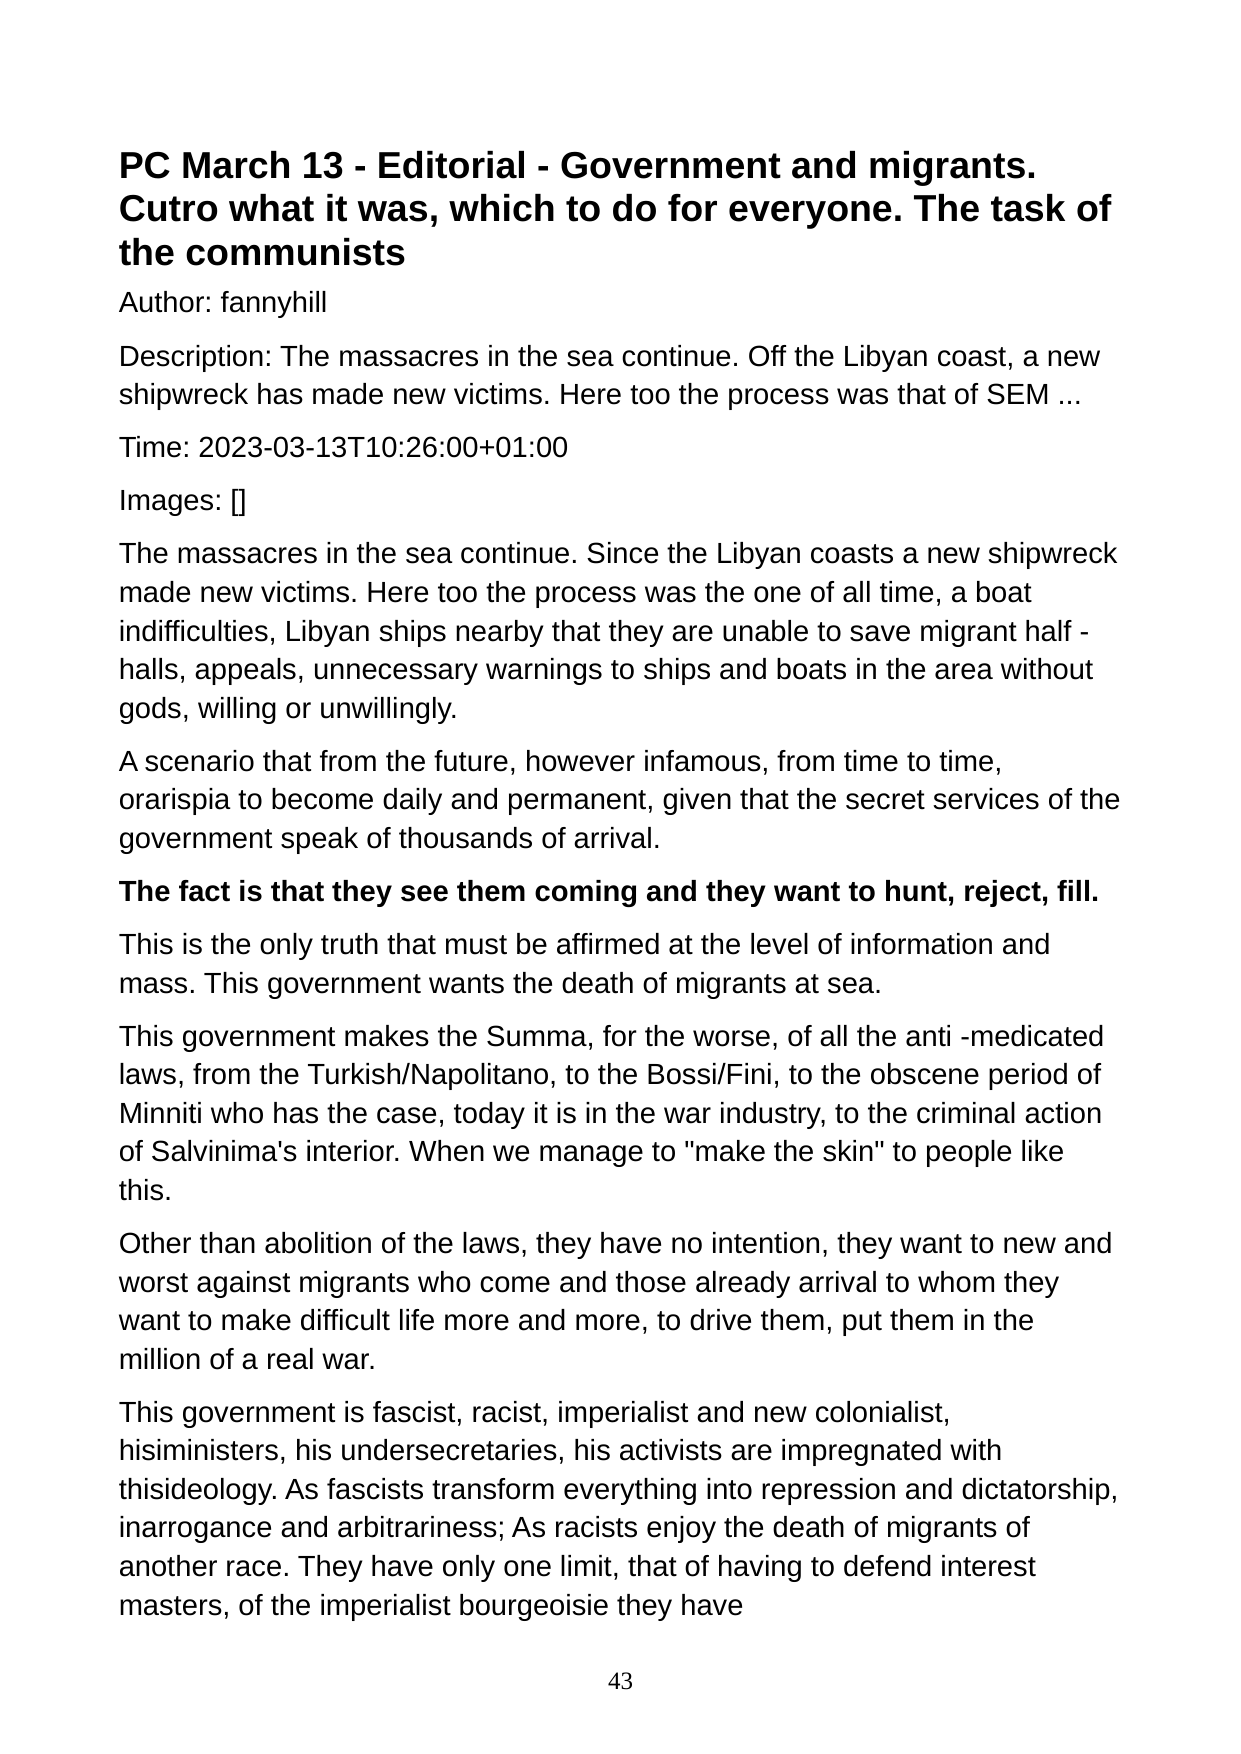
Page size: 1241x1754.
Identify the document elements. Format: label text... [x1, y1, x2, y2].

text Other than abolition of the laws, they have no intention, they want to new and worst against migrants who come and those already arrival to whom they want to make difficult life more and more, to drive them, put them in the million of a real war. [118, 1226, 1122, 1375]
text Time: 2023-03-13T10:26:00+01:00 [118, 430, 1122, 464]
text A scenario that from the future, however infamous, from time to time, orarispia to become daily and permanent, given that the secret services of the government speak of thousands of arrival. [118, 744, 1122, 854]
text This is the only truth that must be affirmed at the level of information and mass. This government wants the death of migrants at sea. [118, 927, 1122, 999]
subtitle PC March 13 - Editorial - Government and migrants. Cutro what it was, which to do for everyone. The task of the communists [118, 143, 1122, 273]
text Description: The massacres in the sea continue. Off the Libyan coast, a new shipwreck has made new victims. Here too the process was that of SEM ... [118, 338, 1122, 411]
text The massacres in the sea continue. Since the Libyan coasts a new shipwreck made new victims. Here too the process was the one of all time, a boat indifficulties, Libyan ships nearby that they are unable to save migrant half -halls, appeals, unnecessary warnings to ships and boats in the area without gods, willing or unwillingly. [118, 536, 1122, 724]
text This government is fascist, racist, imperialist and new colonialist, hisiministers, his undersecretaries, his activists are impregnated with thisideology. As fascists transform everything into repression and dictatorship, inarrogance and arbitrariness; As racists enjoy the death of migrants of another race. They have only one limit, that of having to defend interest masters, of the imperialist bourgeoisie they have [118, 1395, 1122, 1621]
text Author: fannyhill [118, 285, 1122, 319]
text Images: [] [118, 483, 1122, 517]
text The fact is that they see them coming and they want to hunt, reject, fill. [118, 874, 1122, 907]
text This government makes the Summa, for the worse, of all the anti -medicated laws, from the Turkish/Napolitano, to the Bossi/Fini, to the obscene period of Minniti who has the case, today it is in the war industry, to the criminal action of Salvinima's interior. When we manage to "make the skin" to people like this. [118, 1019, 1122, 1206]
